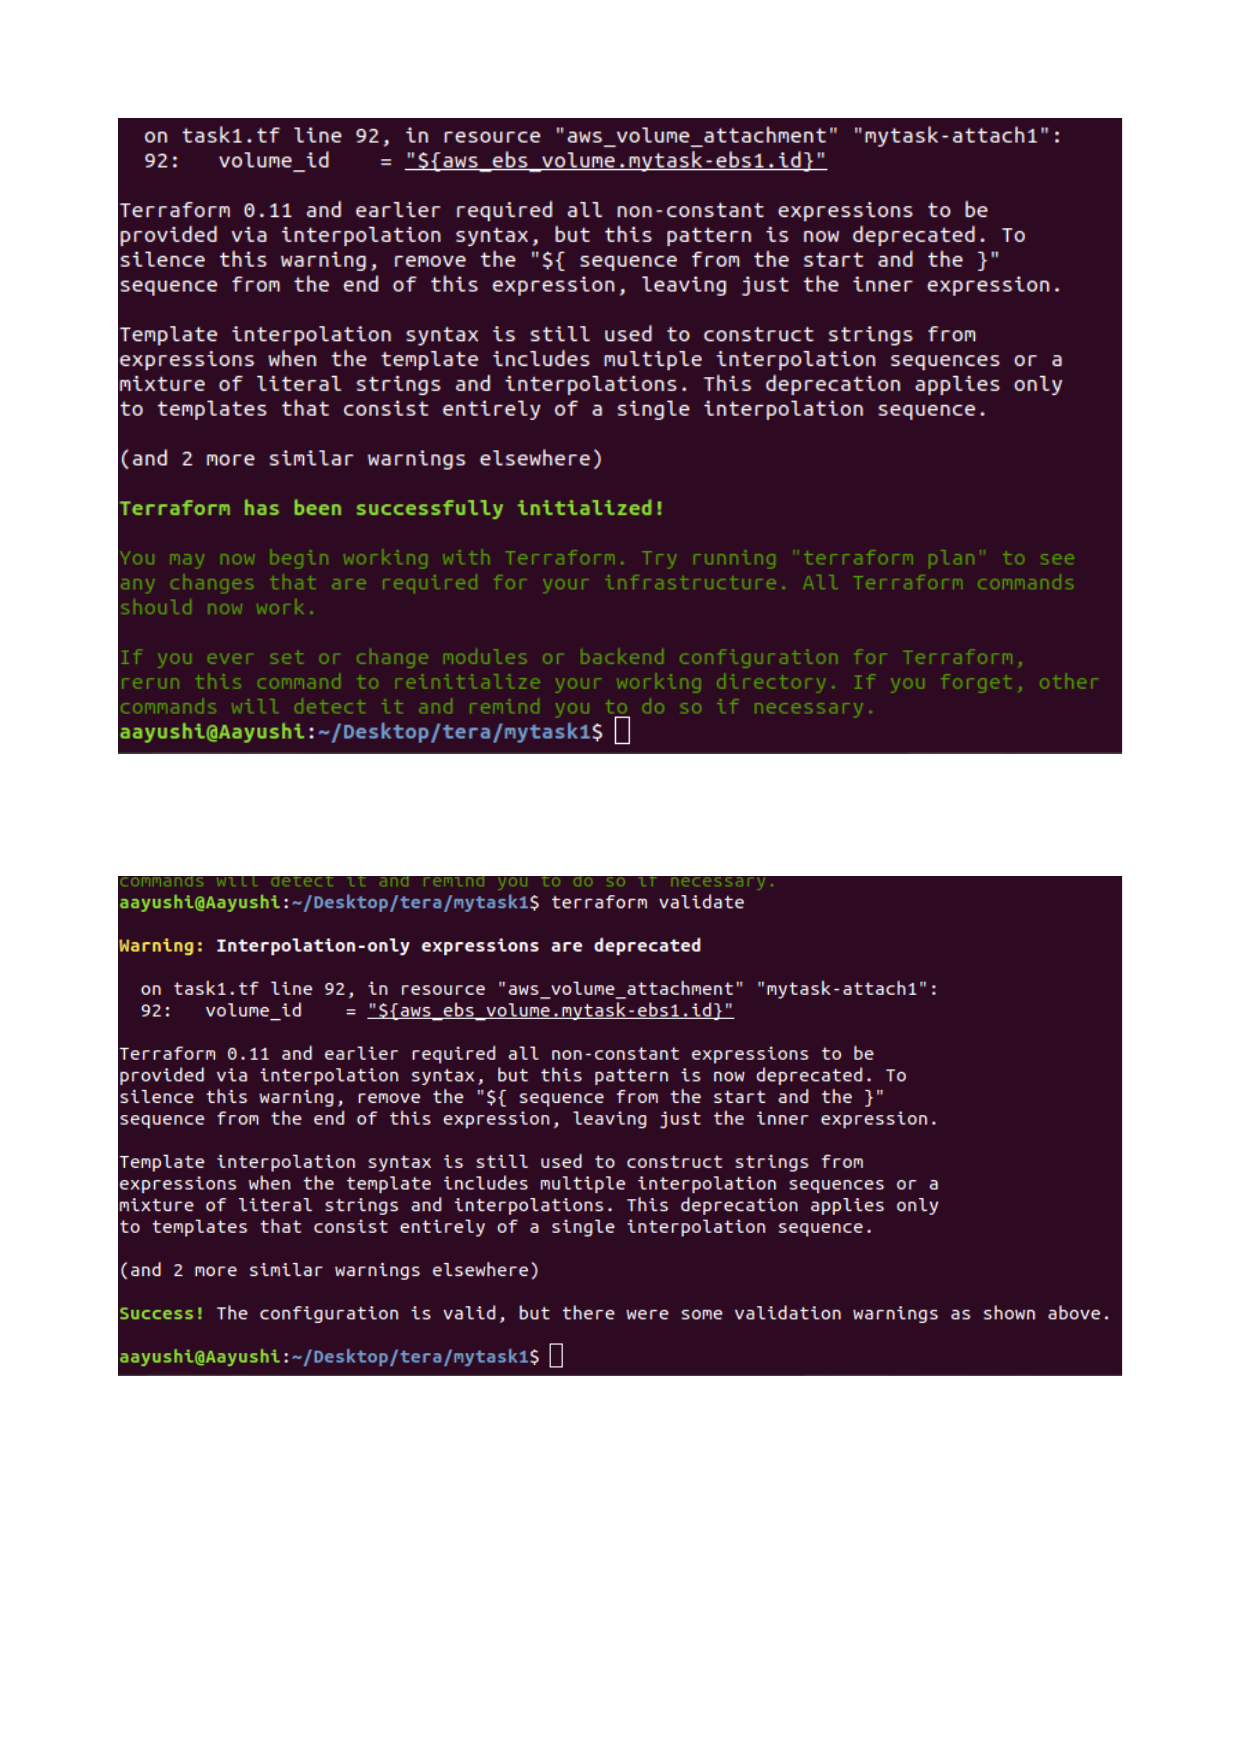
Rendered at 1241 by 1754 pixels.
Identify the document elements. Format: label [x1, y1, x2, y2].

picture [118, 876, 1123, 1376]
picture [118, 118, 1123, 754]
